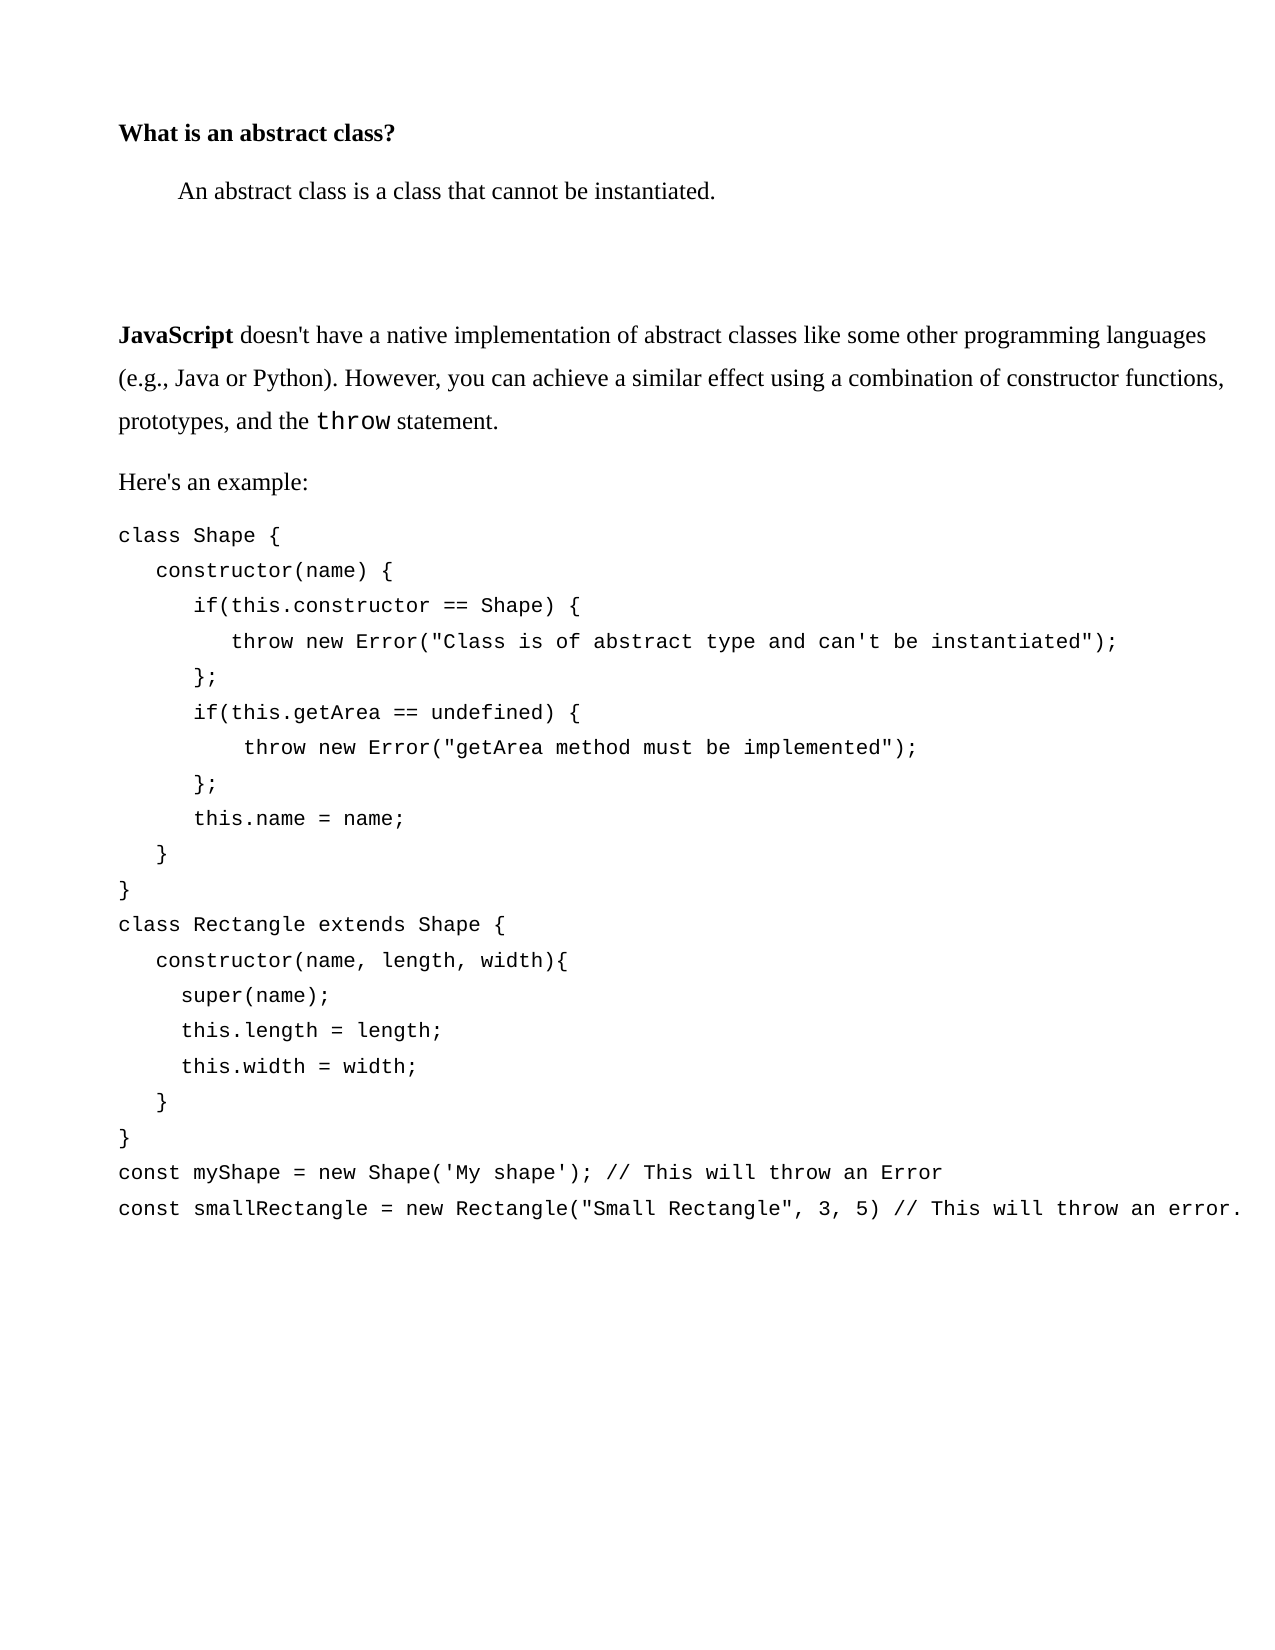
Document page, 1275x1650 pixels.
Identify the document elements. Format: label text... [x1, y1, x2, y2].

text } [118, 1091, 1252, 1115]
text class Rectangle extends Shape { [118, 914, 1252, 938]
text this.name = name; [118, 808, 1252, 832]
text JavaScript doesn't have a native implementation of abstract classes like some other programming languages (e.g., Java or Python). However, you can achieve a similar effect using a combination of constructor functions, prototypes, and the throw statement. [118, 320, 1252, 437]
text } [118, 843, 1252, 867]
text this.length = length; [118, 1020, 1252, 1044]
text } [118, 879, 1252, 902]
text }; [118, 772, 1252, 796]
text throw new Error("getArea method must be implemented"); [118, 737, 1252, 761]
text super(name); [118, 985, 1252, 1009]
text } [118, 1127, 1252, 1150]
text class Shape { [118, 524, 1252, 548]
text What is an abstract class? [118, 118, 1252, 147]
text const myShape = new Shape('My shape'); // This will throw an Error [118, 1162, 1252, 1186]
text this.width = width; [118, 1056, 1252, 1079]
text if(this.constructor == Shape) { [118, 595, 1252, 619]
text const smallRectangle = new Rectangle("Small Rectangle", 3, 5) // This will throw an error. [118, 1197, 1252, 1221]
text constructor(name, length, width){ [118, 949, 1252, 973]
text Here's an example: [118, 467, 1252, 496]
text constructor(name) { [118, 560, 1252, 584]
text throw new Error("Class is of abstract type and can't be instantiated"); [118, 631, 1252, 654]
text An abstract class is a class that cannot be instantiated. [177, 176, 1193, 204]
text if(this.getArea == undefined) { [118, 702, 1252, 725]
text }; [118, 666, 1252, 690]
